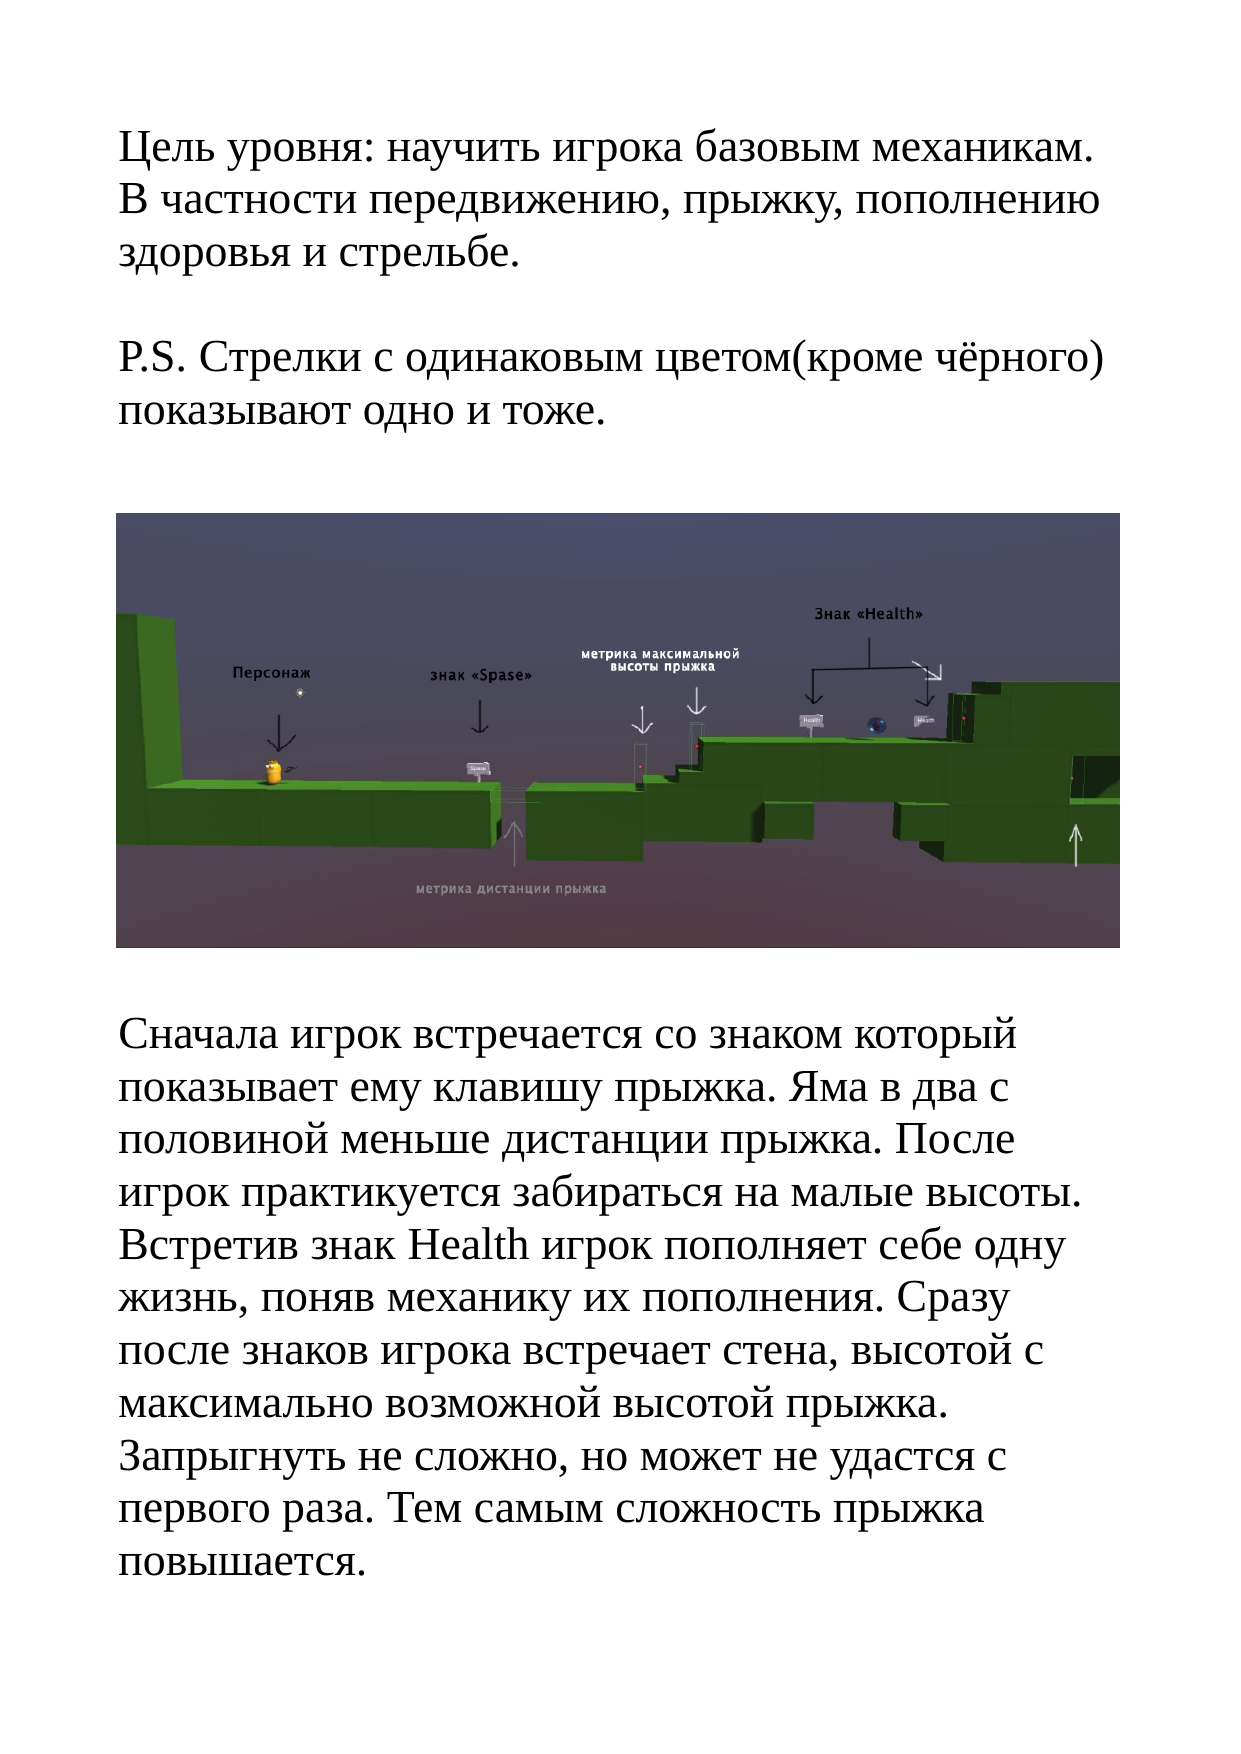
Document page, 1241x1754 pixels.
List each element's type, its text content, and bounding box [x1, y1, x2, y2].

text Сначала игрок встречается со знаком который показывает ему клавишу прыжка. Яма в два с половиной меньше дистанции прыжка. После игрок практикуется забираться на малые высоты. Встретив знак Health игрок пополняет себе одну жизнь, поняв механику их пополнения. Сразу после знаков игрока встречает стена, высотой с максимально возможной высотой прыжка. Запрыгнуть не сложно, но может не удастся с первого раза. Тем самым сложность прыжка повышается. [118, 1006, 1122, 1585]
picture [116, 513, 1120, 948]
text P.S. Стрелки с одинаковым цветом(кроме чёрного) показывают одно и тоже. [118, 329, 1122, 434]
text Цель уровня: научить игрока базовым механикам. В частности передвижению, прыжку, пополнению здоровья и стрельбе. [118, 118, 1122, 276]
